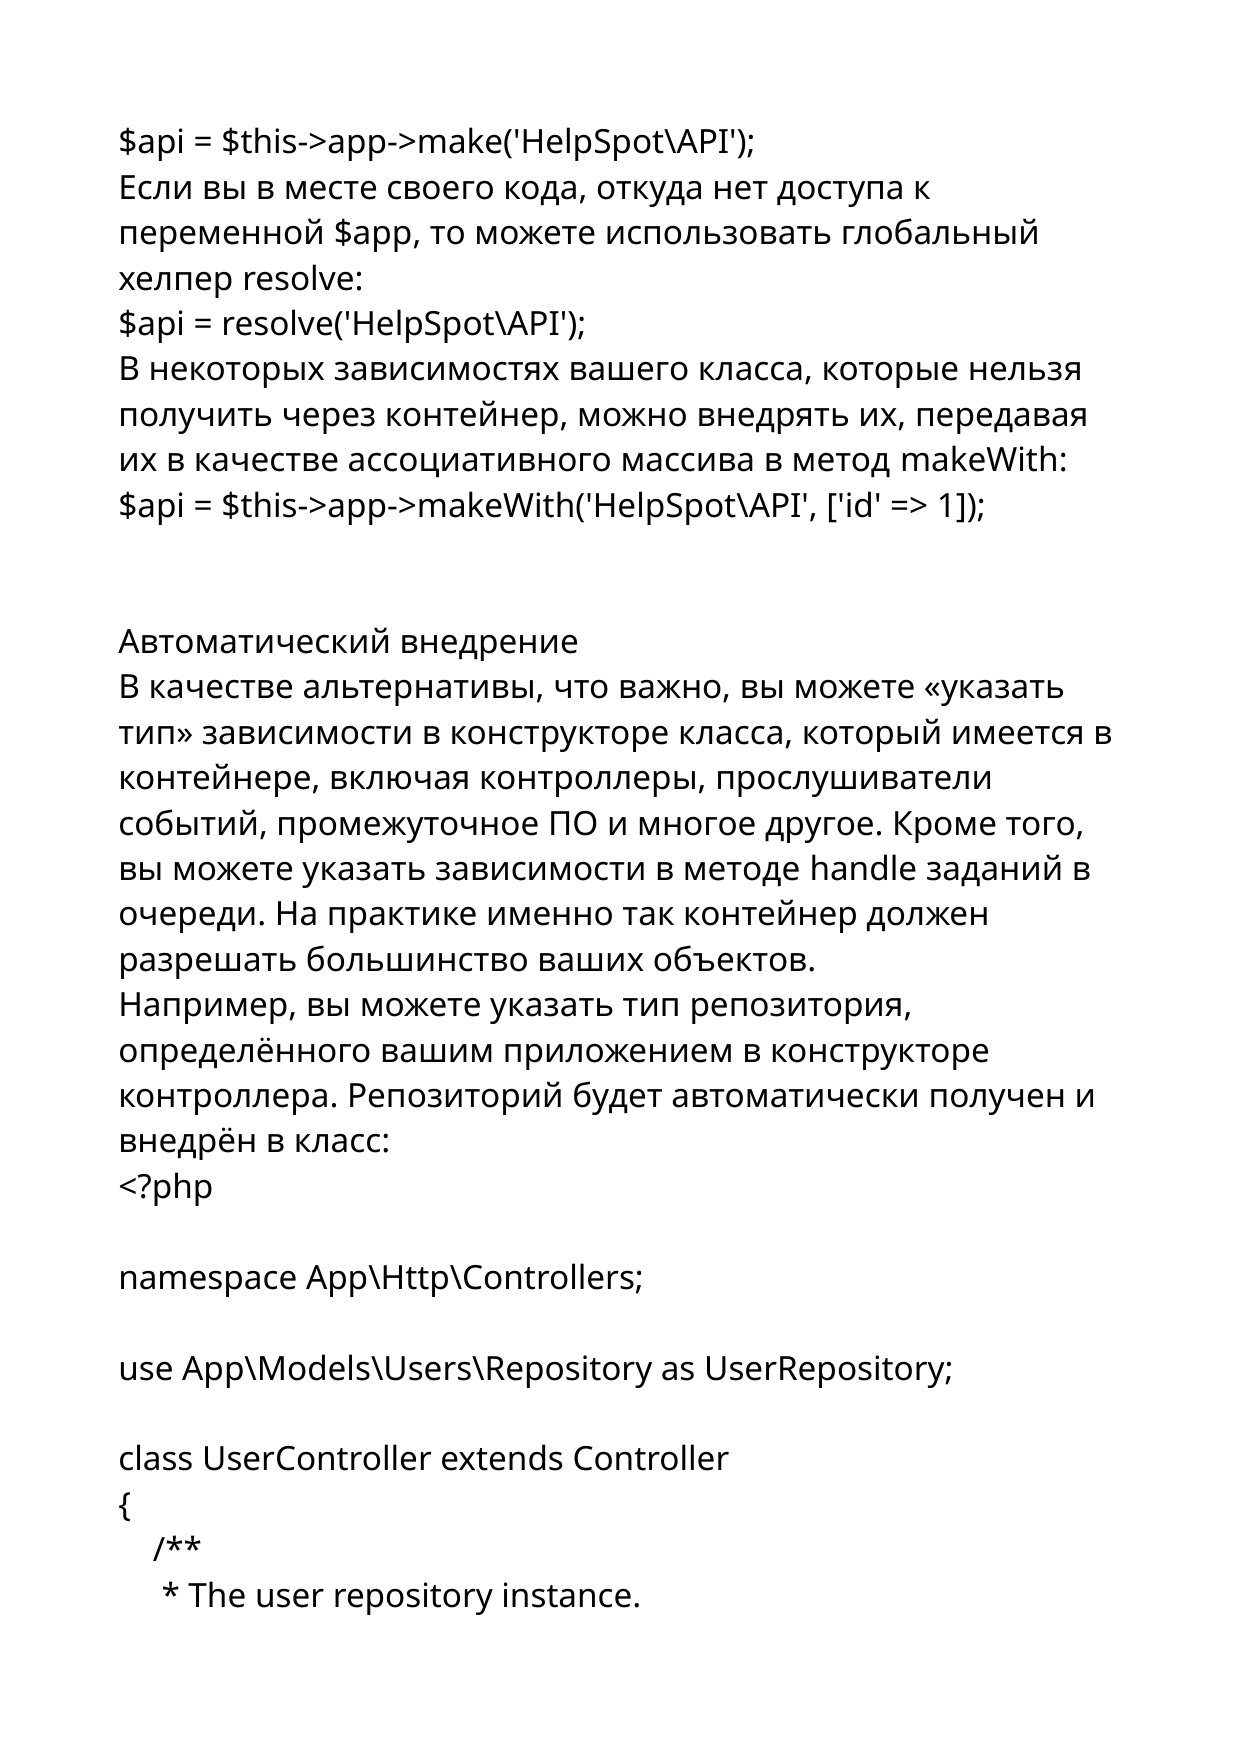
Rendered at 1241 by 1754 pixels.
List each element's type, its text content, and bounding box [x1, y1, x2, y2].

text * The user repository instance. [118, 1571, 1122, 1617]
text namespace App\Http\Controllers; [118, 1253, 1122, 1299]
text use App\Models\Users\Repository as UserRepository; [118, 1344, 1122, 1390]
text { [118, 1481, 1122, 1526]
text $api = $this->app->makeWith('HelpSpot\API', ['id' => 1]); [118, 481, 1122, 527]
text В некоторых зависимостях вашего класса, которые нельзя получить через контейнер, можно внедрять их, передавая их в качестве ассоциативного массива в метод makeWith: [118, 345, 1122, 481]
text Например, вы можете указать тип репозитория, определённого вашим приложением в конструкторе контроллера. Репозиторий будет автоматически получен и внедрён в класс: [118, 981, 1122, 1163]
text $api = $this->app->make('HelpSpot\API'); [118, 118, 1122, 163]
text Автоматический внедрение [118, 618, 1122, 663]
text class UserController extends Controller [118, 1435, 1122, 1481]
text $api = resolve('HelpSpot\API'); [118, 300, 1122, 345]
text <?php [118, 1163, 1122, 1208]
text /** [118, 1526, 1122, 1571]
text Если вы в месте своего кода, откуда нет доступа к переменной $app, то можете использовать глобальный хелпер resolve: [118, 163, 1122, 300]
text В качестве альтернативы, что важно, вы можете «указать тип» зависимости в конструкторе класса, который имеется в контейнере, включая контроллеры, прослушиватели событий, промежуточное ПО и многое другое. Кроме того, вы можете указать зависимости в методе handle заданий в очереди. На практике именно так контейнер должен разрешать большинство ваших объектов. [118, 663, 1122, 981]
